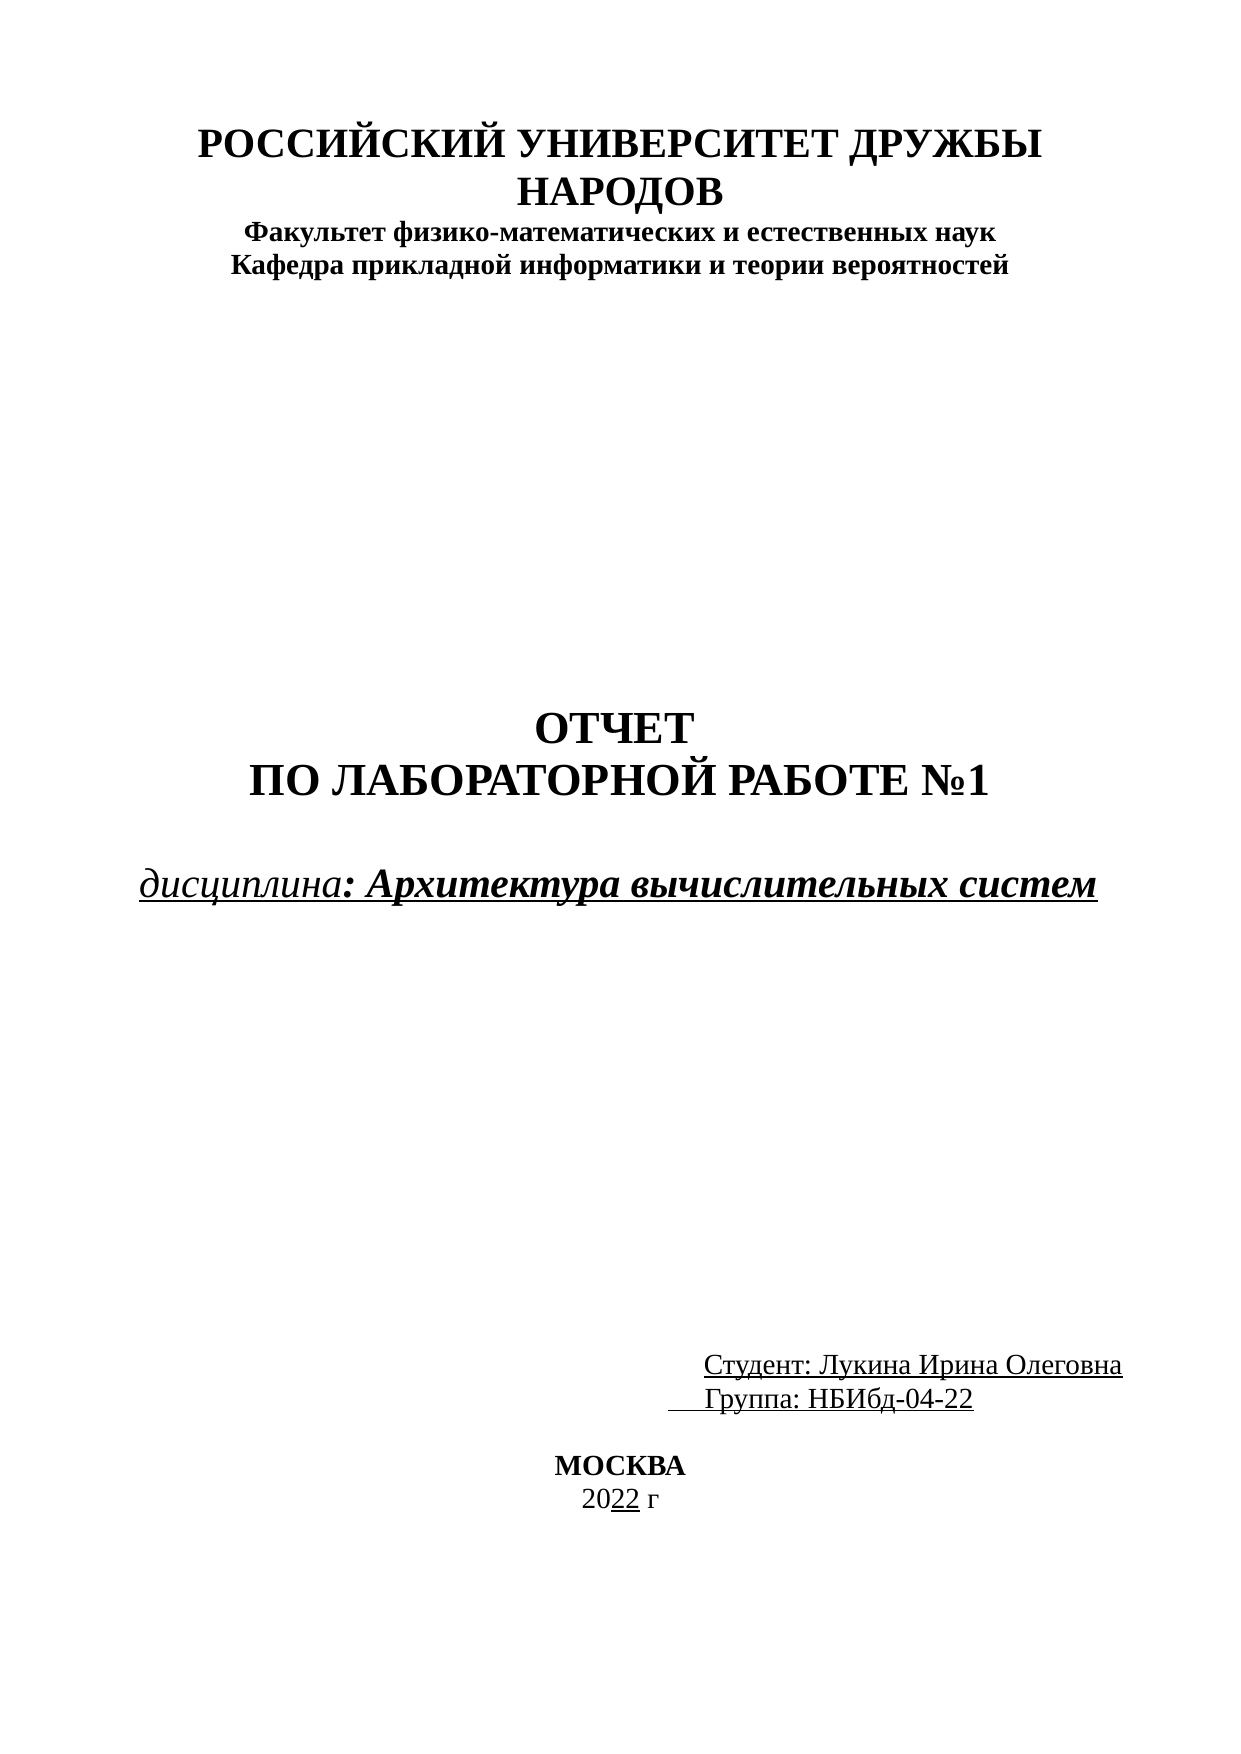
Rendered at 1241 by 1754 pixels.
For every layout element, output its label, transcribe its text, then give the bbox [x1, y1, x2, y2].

text дисциплина: Архитектура вычислительных систем [118, 858, 1122, 906]
text Кафедра прикладной информатики и теории вероятностей [118, 247, 1122, 281]
text ОТЧЕТ [118, 700, 1122, 753]
text 2022 г [118, 1481, 1122, 1515]
text ПО ЛАБОРАТОРНОЙ РАБОТЕ №1 [118, 753, 1122, 806]
text Студент: Лукина Ирина Олеговна [118, 1347, 1122, 1381]
text МОСКВА [118, 1448, 1122, 1481]
text Группа: НБИбд-04-22 [118, 1381, 1122, 1414]
text РОССИЙСКИЙ УНИВЕРСИТЕТ ДРУЖБЫ НАРОДОВ [118, 118, 1122, 214]
text Факультет физико-математических и естественных наук [118, 214, 1122, 247]
